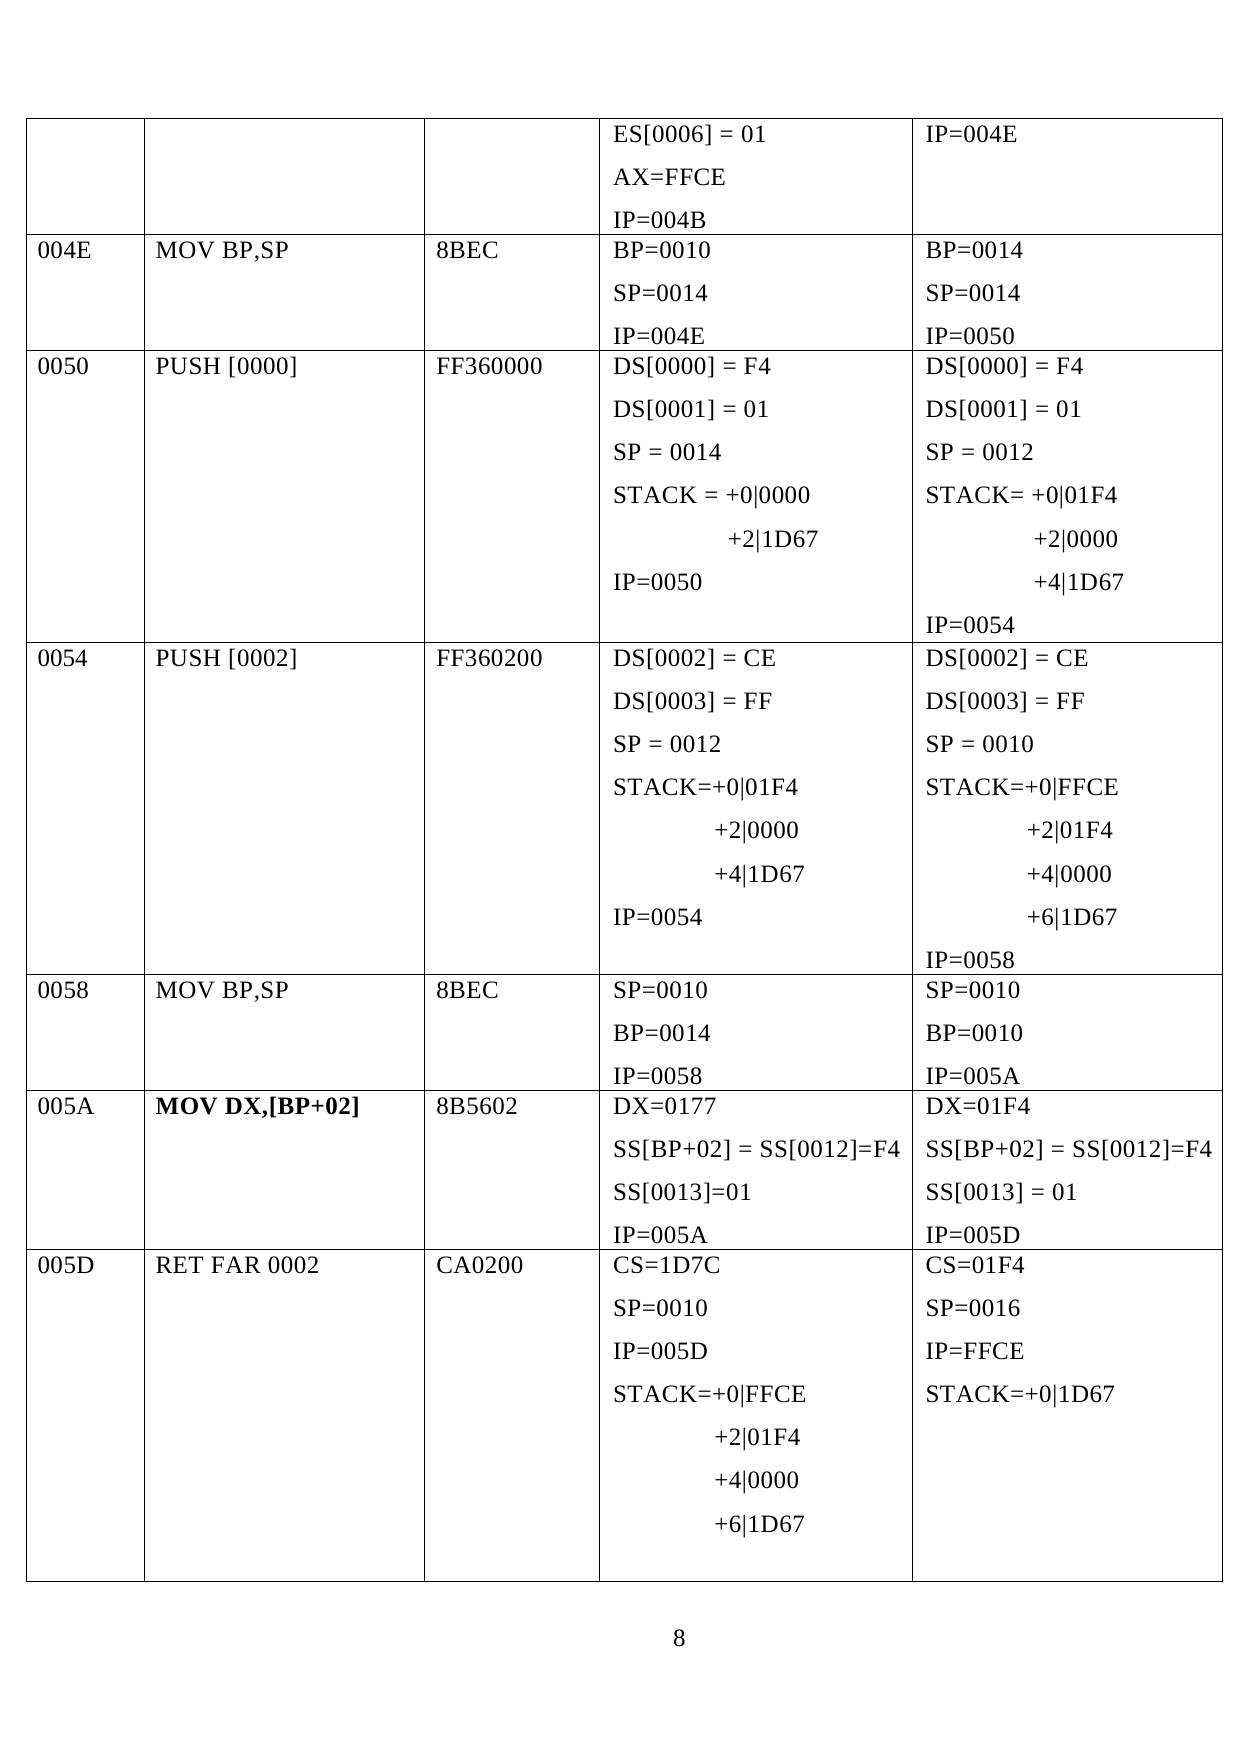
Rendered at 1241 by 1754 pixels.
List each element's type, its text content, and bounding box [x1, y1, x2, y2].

table_cell ds[0000] = F4 ds[0001] = 01 SP = 0014 STACK = +0|0000 +2|1D67 IP=0050 [600, 351, 912, 642]
table_cell Ds[0002] = CE ds[0003] = FF SP = 0010 STACK=+0|FFCE +2|01F4 +4|0000 +6|1D67 IP=0058 [913, 643, 1222, 974]
table_cell FF360000 [425, 351, 599, 642]
table_cell DX=0177 ss[BP+02] = ss[0012]=F4 ss[0013]=01 IP=005a [600, 1091, 912, 1249]
table_cell ds[0002] = CE ds[0003] = FF SP = 0012 STACK=+0|01F4 +2|0000 +4|1D67 IP=0054 [600, 643, 912, 974]
table_cell MOV DX,[BP+02] [145, 1091, 424, 1249]
table_cell Ret far 0002 [145, 1250, 424, 1581]
table_cell [27, 119, 144, 234]
table_cell 004E [27, 235, 144, 350]
table_cell Ds[0000] = F4 ds[0001] = 01 SP = 0012 STACK= +0|01F4 +2|0000 +4|1D67 IP=0054 [913, 351, 1222, 642]
table_cell ca0200 [425, 1250, 599, 1581]
table_cell SP=0010 BP=0014 IP=0058 [600, 975, 912, 1090]
table_cell BP=0014 SP=0014 IP=0050 [913, 235, 1222, 350]
table_cell BP=0010 SP=0014 IP=004E [600, 235, 912, 350]
table_cell IP=004E [913, 119, 1222, 234]
table_cell 0050 [27, 351, 144, 642]
table_cell MOV BP,SP [145, 975, 424, 1090]
table_cell 005D [27, 1250, 144, 1581]
table_cell es[0006] = 01 AX=FFCE IP=004B [600, 119, 912, 234]
table_cell 8BEC [425, 975, 599, 1090]
table_cell PUSH [0002] [145, 643, 424, 974]
table_cell SP=0010 BP=0010 IP=005A [913, 975, 1222, 1090]
table_cell cs=1D7C sp=0010 ip=005d STACK=+0|FFCE +2|01F4 +4|0000 +6|1D67 [600, 1250, 912, 1581]
table_cell [145, 119, 424, 234]
table_cell 005A [27, 1091, 144, 1249]
table_cell 8B5602 [425, 1091, 599, 1249]
table_cell 8BEC [425, 235, 599, 350]
table_cell 0058 [27, 975, 144, 1090]
table_cell PUSH [0000] [145, 351, 424, 642]
table_cell 0054 [27, 643, 144, 974]
table_cell MOV BP,SP [145, 235, 424, 350]
table_cell cs=01F4 sp=0016 ip=ffce stack=+0|1D67 [913, 1250, 1222, 1581]
table_cell DX=01f4 ss[BP+02] = ss[0012]=f4 ss[0013] = 01 ip=005d [913, 1091, 1222, 1249]
table_cell [425, 119, 599, 234]
table_cell FF360200 [425, 643, 599, 974]
